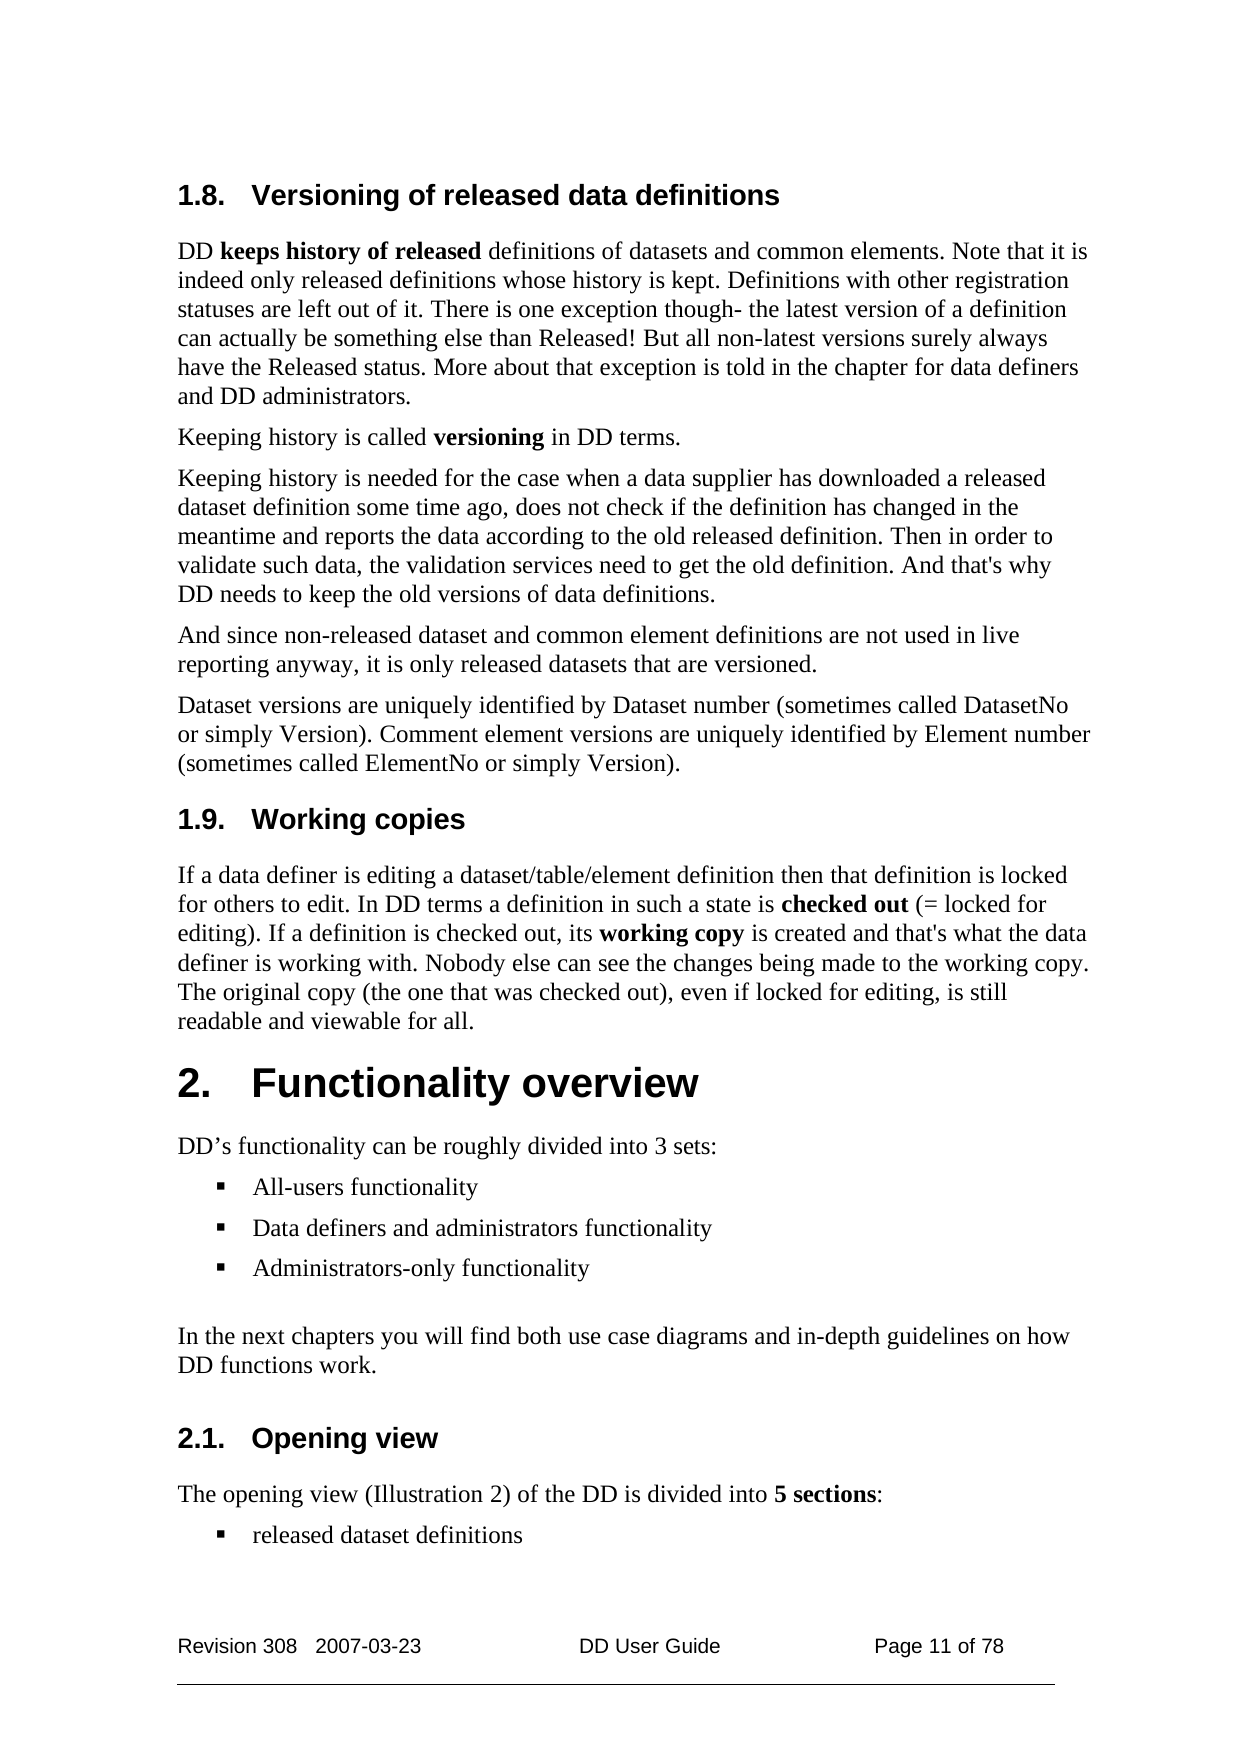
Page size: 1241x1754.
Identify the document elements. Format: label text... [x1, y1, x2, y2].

list Data definers and administrators functionality [215, 1212, 1092, 1242]
text And since non-released dataset and common element definitions are not used in live reporting anyway, it is only released datasets that are versioned. [177, 620, 1092, 678]
text DD keeps history of released definitions of datasets and common elements. Note that it is indeed only released definitions whose history is kept. Definitions with other registration statuses are left out of it. There is one exception though- the latest version of a definition can actually be something else than Released! But all non-latest versions surely always have the Released status. More about that exception is told in the chapter for data definers and DD administrators. [177, 236, 1092, 410]
text Keeping history is called versioning in DD terms. [177, 422, 1092, 451]
text If a data definer is editing a dataset/table/element definition then that definition is locked for others to edit. In DD terms a definition in such a state is checked out (= locked for editing). If a definition is checked out, its working copy is created and that's what the data definer is working with. Nobody else can see the changes being made to the working copy. The original copy (the one that was checked out), even if locked for editing, is still readable and viewable for all. [177, 860, 1092, 1034]
text DD’s functionality can be roughly divided into 3 sets: [177, 1131, 1092, 1160]
subtitle Opening view [177, 1421, 1092, 1454]
text Keeping history is needed for the case when a data supplier has downloaded a released dataset definition some time ago, does not check if the definition has changed in the meantime and reports the data according to the old released definition. Then in order to validate such data, the validation services need to get the old definition. And that's why DD needs to keep the old versions of data definitions. [177, 463, 1092, 608]
text Dataset versions are uniquely identified by Dataset number (sometimes called DatasetNo or simply Version). Comment element versions are uniquely identified by Element number (sometimes called ElementNo or simply Version). [177, 690, 1092, 777]
text The opening view (Illustration 2) of the DD is divided into 5 sections: [177, 1479, 1092, 1508]
text In the next chapters you will find both use case diagrams and in-depth guidelines on how DD functions work. [177, 1321, 1092, 1379]
subtitle Working copies [177, 802, 1092, 835]
subtitle Functionality overview [177, 1058, 1092, 1106]
list All-users functionality [215, 1172, 1092, 1201]
list released dataset definitions [215, 1520, 1092, 1549]
subtitle Versioning of released data definitions [177, 178, 1092, 211]
list Administrators-only functionality [215, 1253, 1092, 1282]
